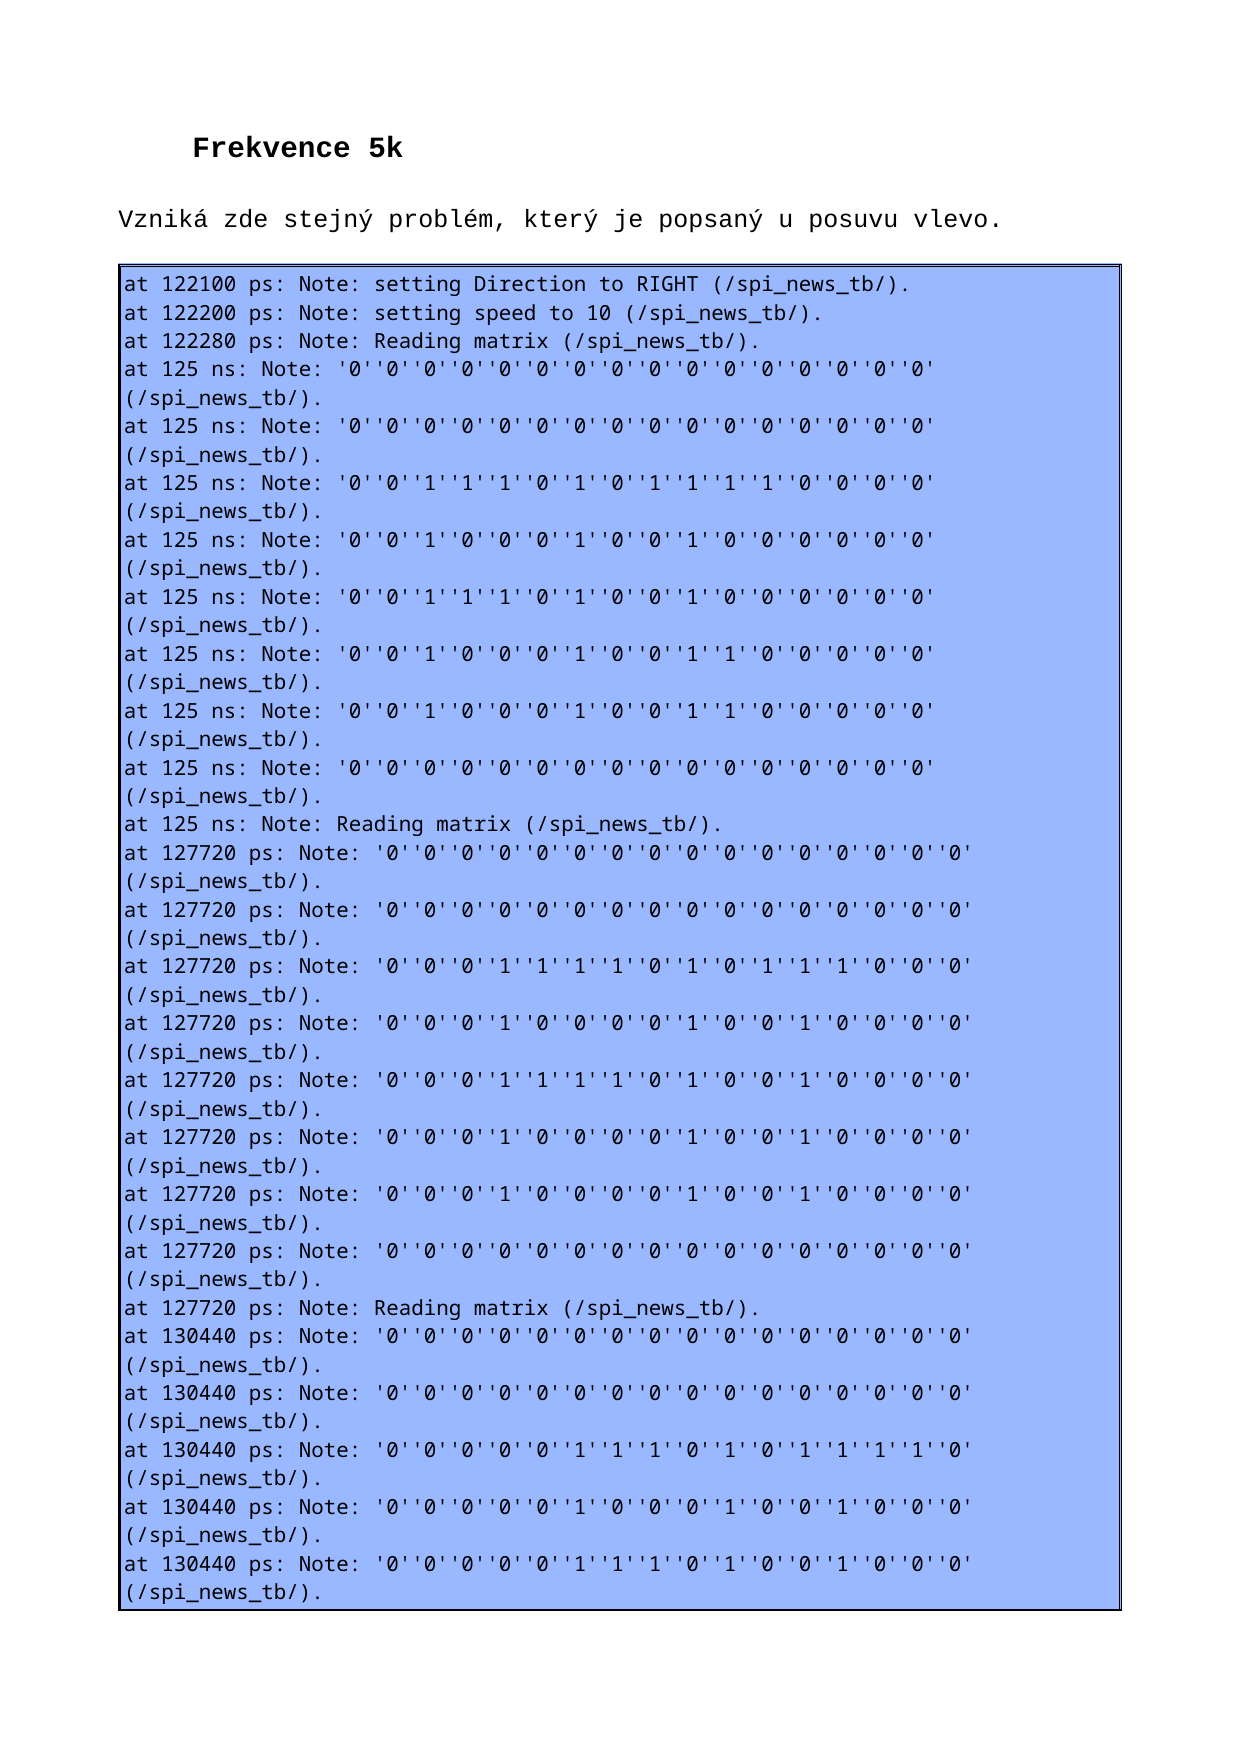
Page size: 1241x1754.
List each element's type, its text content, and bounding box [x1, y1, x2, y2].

subtitle at 125 ns: Note: Reading matrix (/spi_news_tb/). [121, 804, 1119, 832]
subtitle at 127720 ps: Note: '0''0''0''1''1''1''1''0''1''0''0''1''0''0''0''0' (/spi_news_tb/). [121, 1060, 1119, 1117]
subtitle at 125 ns: Note: '0''0''0''0''0''0''0''0''0''0''0''0''0''0''0''0' (/spi_news_tb/). [121, 349, 1119, 406]
subtitle at 130440 ps: Note: '0''0''0''0''0''1''0''0''0''1''0''0''1''0''0''0' (/spi_news_tb/). [121, 1486, 1119, 1543]
subtitle at 125 ns: Note: '0''0''0''0''0''0''0''0''0''0''0''0''0''0''0''0' (/spi_news_tb/). [121, 406, 1119, 463]
subtitle at 125 ns: Note: '0''0''1''0''0''0''1''0''0''1''0''0''0''0''0''0' (/spi_news_tb/). [121, 519, 1119, 576]
subtitle at 125 ns: Note: '0''0''0''0''0''0''0''0''0''0''0''0''0''0''0''0' (/spi_news_tb/). [121, 747, 1119, 804]
subtitle at 127720 ps: Note: Reading matrix (/spi_news_tb/). [121, 1287, 1119, 1316]
subtitle at 127720 ps: Note: '0''0''0''1''1''1''1''0''1''0''1''1''1''0''0''0' (/spi_news_tb/). [121, 946, 1119, 1003]
subtitle at 127720 ps: Note: '0''0''0''0''0''0''0''0''0''0''0''0''0''0''0''0' (/spi_news_tb/). [121, 832, 1119, 889]
subtitle at 125 ns: Note: '0''0''1''1''1''0''1''0''0''1''0''0''0''0''0''0' (/spi_news_tb/). [121, 576, 1119, 633]
subtitle at 127720 ps: Note: '0''0''0''0''0''0''0''0''0''0''0''0''0''0''0''0' (/spi_news_tb/). [121, 889, 1119, 946]
subtitle at 125 ns: Note: '0''0''1''0''0''0''1''0''0''1''1''0''0''0''0''0' (/spi_news_tb/). [121, 633, 1119, 690]
subtitle at 122280 ps: Note: Reading matrix (/spi_news_tb/). [121, 320, 1119, 349]
subtitle at 125 ns: Note: '0''0''1''1''1''0''1''0''1''1''1''1''0''0''0''0' (/spi_news_tb/). [121, 463, 1119, 519]
subtitle at 122100 ps: Note: setting Direction to RIGHT (/spi_news_tb/). [121, 267, 1119, 292]
text Vzniká zde stejný problém, který je popsaný u posuvu vlevo. [118, 207, 1122, 235]
subtitle at 130440 ps: Note: '0''0''0''0''0''0''0''0''0''0''0''0''0''0''0''0' (/spi_news_tb/). [121, 1373, 1119, 1429]
subtitle at 130440 ps: Note: '0''0''0''0''0''0''0''0''0''0''0''0''0''0''0''0' (/spi_news_tb/). [121, 1316, 1119, 1373]
subtitle at 127720 ps: Note: '0''0''0''1''0''0''0''0''1''0''0''1''0''0''0''0' (/spi_news_tb/). [121, 1173, 1119, 1230]
subtitle at 127720 ps: Note: '0''0''0''1''0''0''0''0''1''0''0''1''0''0''0''0' (/spi_news_tb/). [121, 1117, 1119, 1173]
subtitle at 127720 ps: Note: '0''0''0''1''0''0''0''0''1''0''0''1''0''0''0''0' (/spi_news_tb/). [121, 1003, 1119, 1060]
subtitle at 125 ns: Note: '0''0''1''0''0''0''1''0''0''1''1''0''0''0''0''0' (/spi_news_tb/). [121, 690, 1119, 747]
subtitle Frekvence 5k [118, 133, 1122, 166]
subtitle at 122200 ps: Note: setting speed to 10 (/spi_news_tb/). [121, 292, 1119, 320]
subtitle at 130440 ps: Note: '0''0''0''0''0''1''1''1''0''1''0''0''1''0''0''0' (/spi_news_tb/). [121, 1543, 1119, 1609]
subtitle at 127720 ps: Note: '0''0''0''0''0''0''0''0''0''0''0''0''0''0''0''0' (/spi_news_tb/). [121, 1230, 1119, 1287]
subtitle at 130440 ps: Note: '0''0''0''0''0''1''1''1''0''1''0''1''1''1''1''0' (/spi_news_tb/). [121, 1429, 1119, 1486]
